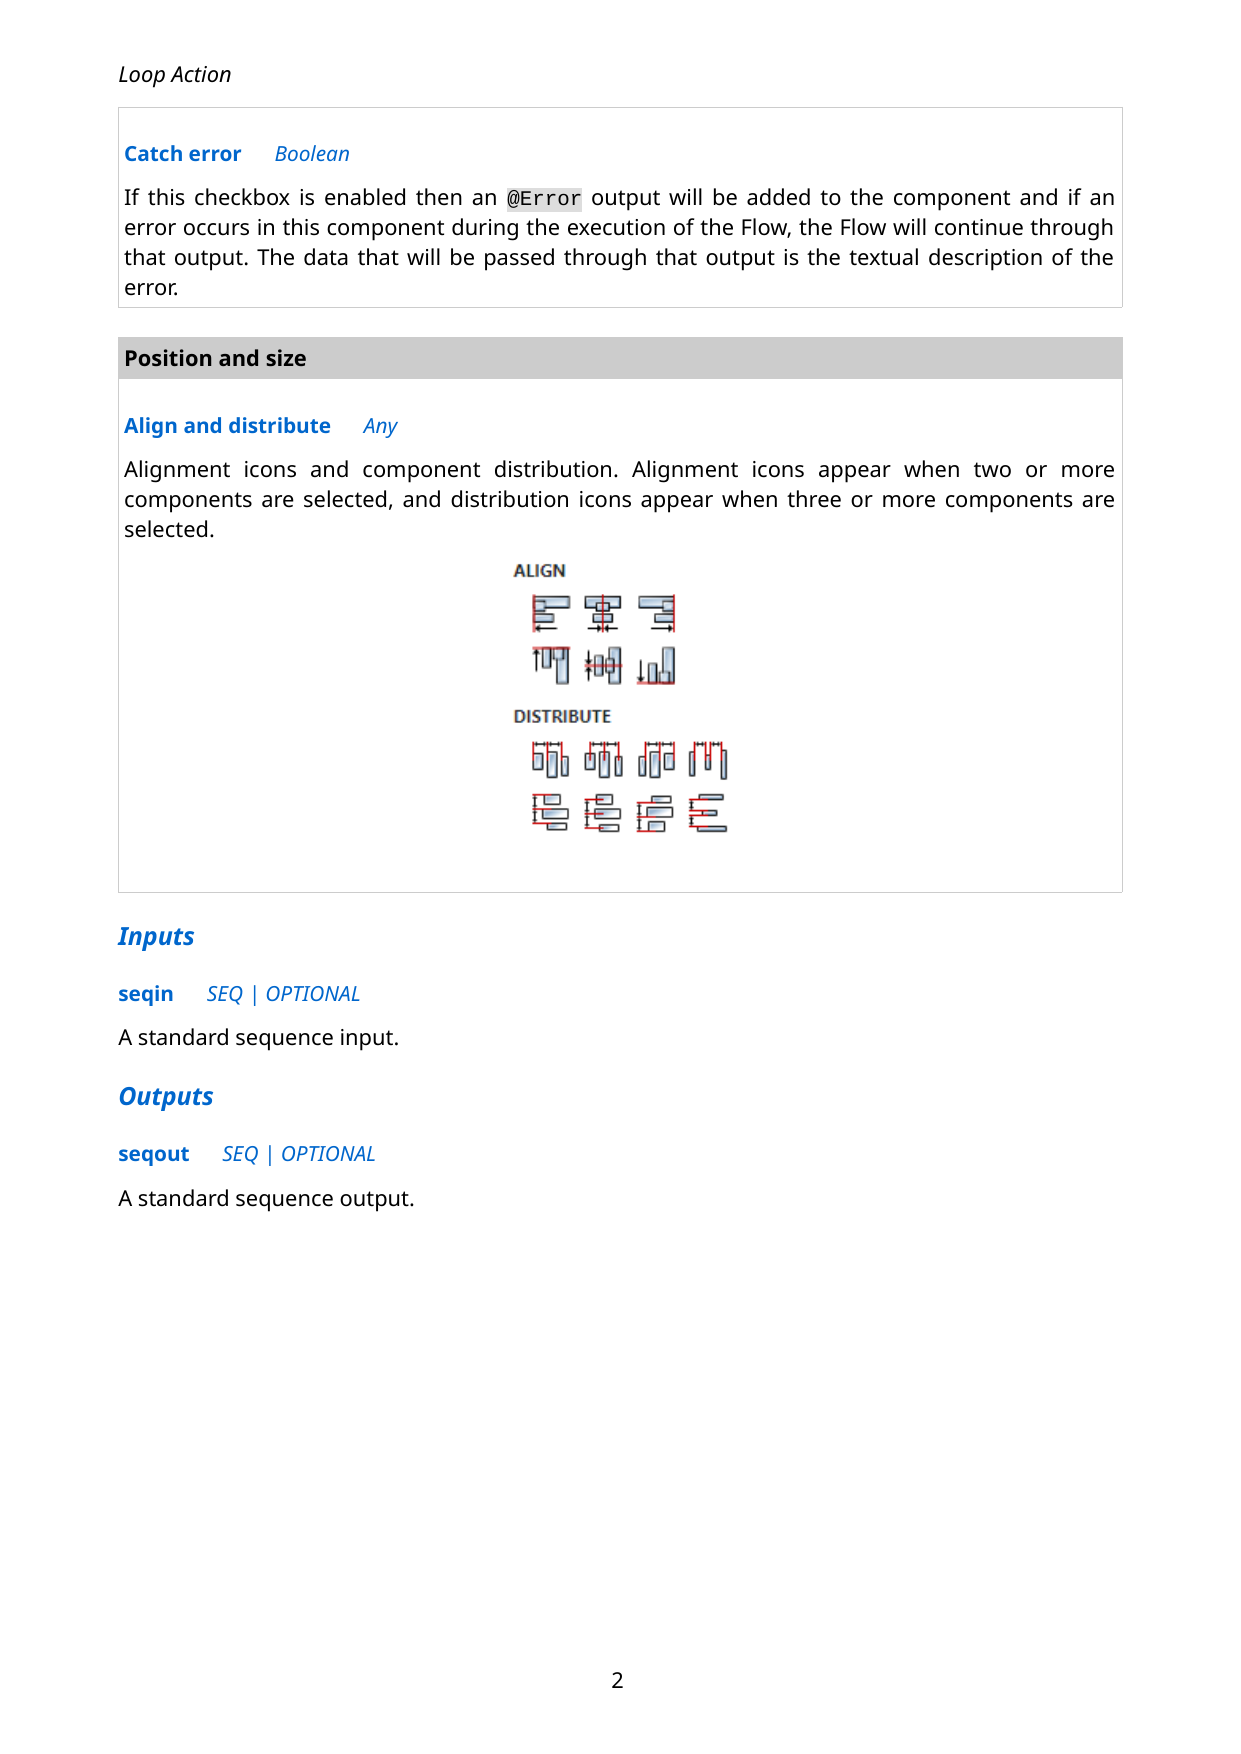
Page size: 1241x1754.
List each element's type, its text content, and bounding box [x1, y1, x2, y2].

text A standard sequence input. [118, 1022, 1122, 1052]
table_cell Align and distribute Any Alignment icons and component distribution. Alignment icons appear when two or more components are selected, and distribution icons appear when three or more components are selected. [119, 379, 1122, 844]
text A standard sequence output. [118, 1182, 1122, 1212]
subtitle Outputs [118, 1079, 1122, 1113]
table_header Position and size [119, 338, 1122, 378]
subtitle Inputs [118, 918, 1122, 952]
subtitle seqin SEQ | OPTIONAL [118, 979, 1122, 1007]
subtitle seqout SEQ | OPTIONAL [118, 1139, 1122, 1168]
table_cell Catch error Boolean If this checkbox is enabled then an @Error output will be added to the component and if an error occurs in this component during the execution of the Flow, the Flow will continue through that output. The data that will be passed through that output is the textual description of the error. [119, 108, 1122, 307]
picture [490, 555, 750, 845]
table_cell [119, 845, 1122, 892]
